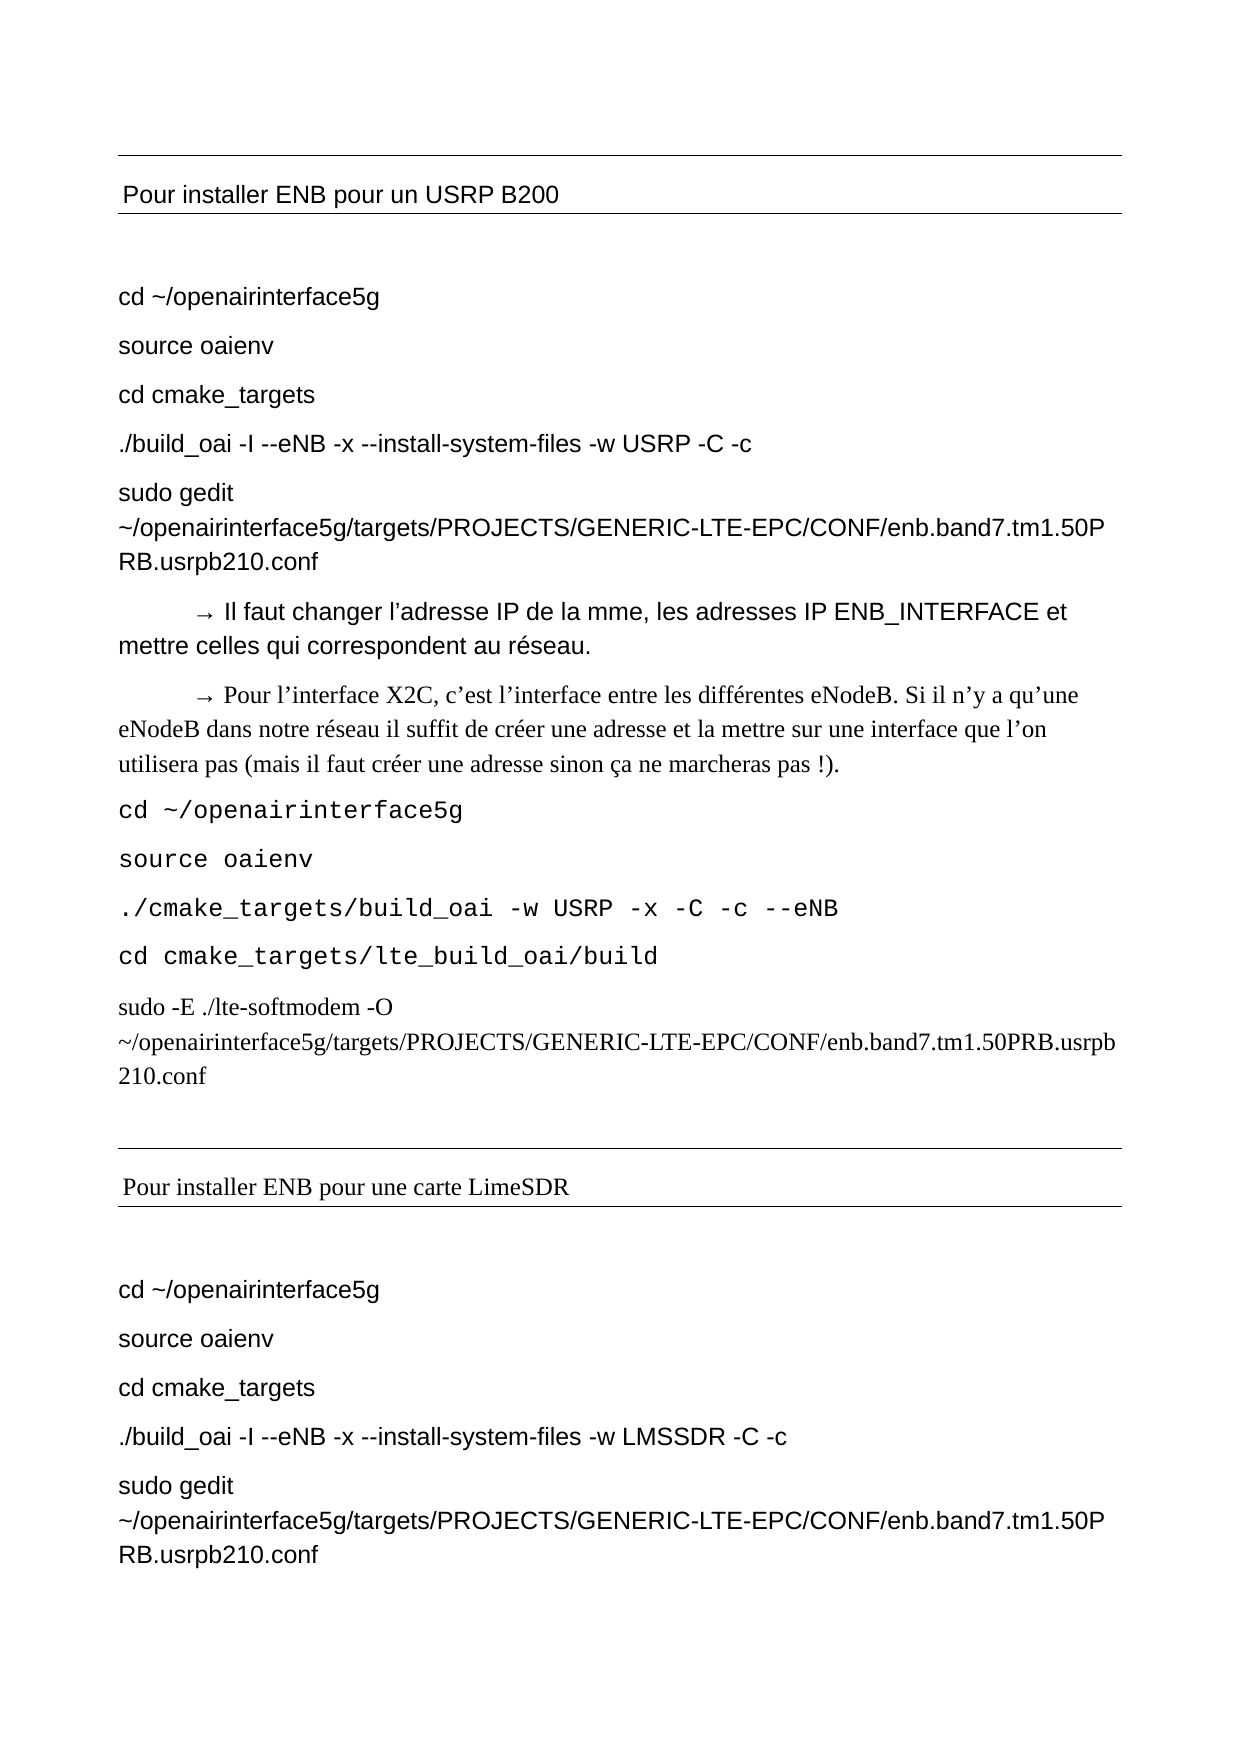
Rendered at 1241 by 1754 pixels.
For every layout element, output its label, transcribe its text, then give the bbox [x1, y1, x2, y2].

text ./build_oai -I --eNB -x --install-system-files -w USRP -C -c [118, 429, 1122, 458]
text source oaienv [118, 847, 1122, 875]
text cd ~/openairinterface5g [118, 282, 1122, 311]
text source oaienv [118, 1324, 1122, 1353]
text cd cmake_targets/lte_build_oai/build [118, 944, 1122, 972]
text Pour installer ENB pour une carte LimeSDR [118, 1168, 1122, 1206]
text Pour installer ENB pour un USRP B200 [118, 176, 1122, 213]
text cd ~/openairinterface5g [118, 1275, 1122, 1304]
text cd cmake_targets [118, 1373, 1122, 1402]
text sudo gedit ~/openairinterface5g/targets/PROJECTS/GENERIC-LTE-EPC/CONF/enb.band7.tm1.50PRB.usrpb210.conf [118, 1471, 1122, 1569]
text sudo gedit ~/openairinterface5g/targets/PROJECTS/GENERIC-LTE-EPC/CONF/enb.band7.tm1.50PRB.usrpb210.conf [118, 478, 1122, 576]
text → Pour l’interface X2C, c’est l’interface entre les différentes eNodeB. Si il n’y a qu’une eNodeB dans notre réseau il suffit de créer une adresse et la mettre sur une interface que l’on utilisera pas (mais il faut créer une adresse sinon ça ne marcheras pas !). [118, 680, 1122, 778]
text source oaienv [118, 331, 1122, 360]
text sudo -E ./lte-softmodem -O ~/openairinterface5g/targets/PROJECTS/GENERIC-LTE-EPC/CONF/enb.band7.tm1.50PRB.usrpb210.conf [118, 992, 1122, 1090]
text ./cmake_targets/build_oai -w USRP -x -C -c --eNB [118, 895, 1122, 923]
text cd ~/openairinterface5g [118, 798, 1122, 826]
text cd cmake_targets [118, 380, 1122, 409]
text → Il faut changer l’adresse IP de la mme, les adresses IP ENB_INTERFACE et mettre celles qui correspondent au réseau. [118, 596, 1122, 660]
text ./build_oai -I --eNB -x --install-system-files -w LMSSDR -C -c [118, 1422, 1122, 1451]
